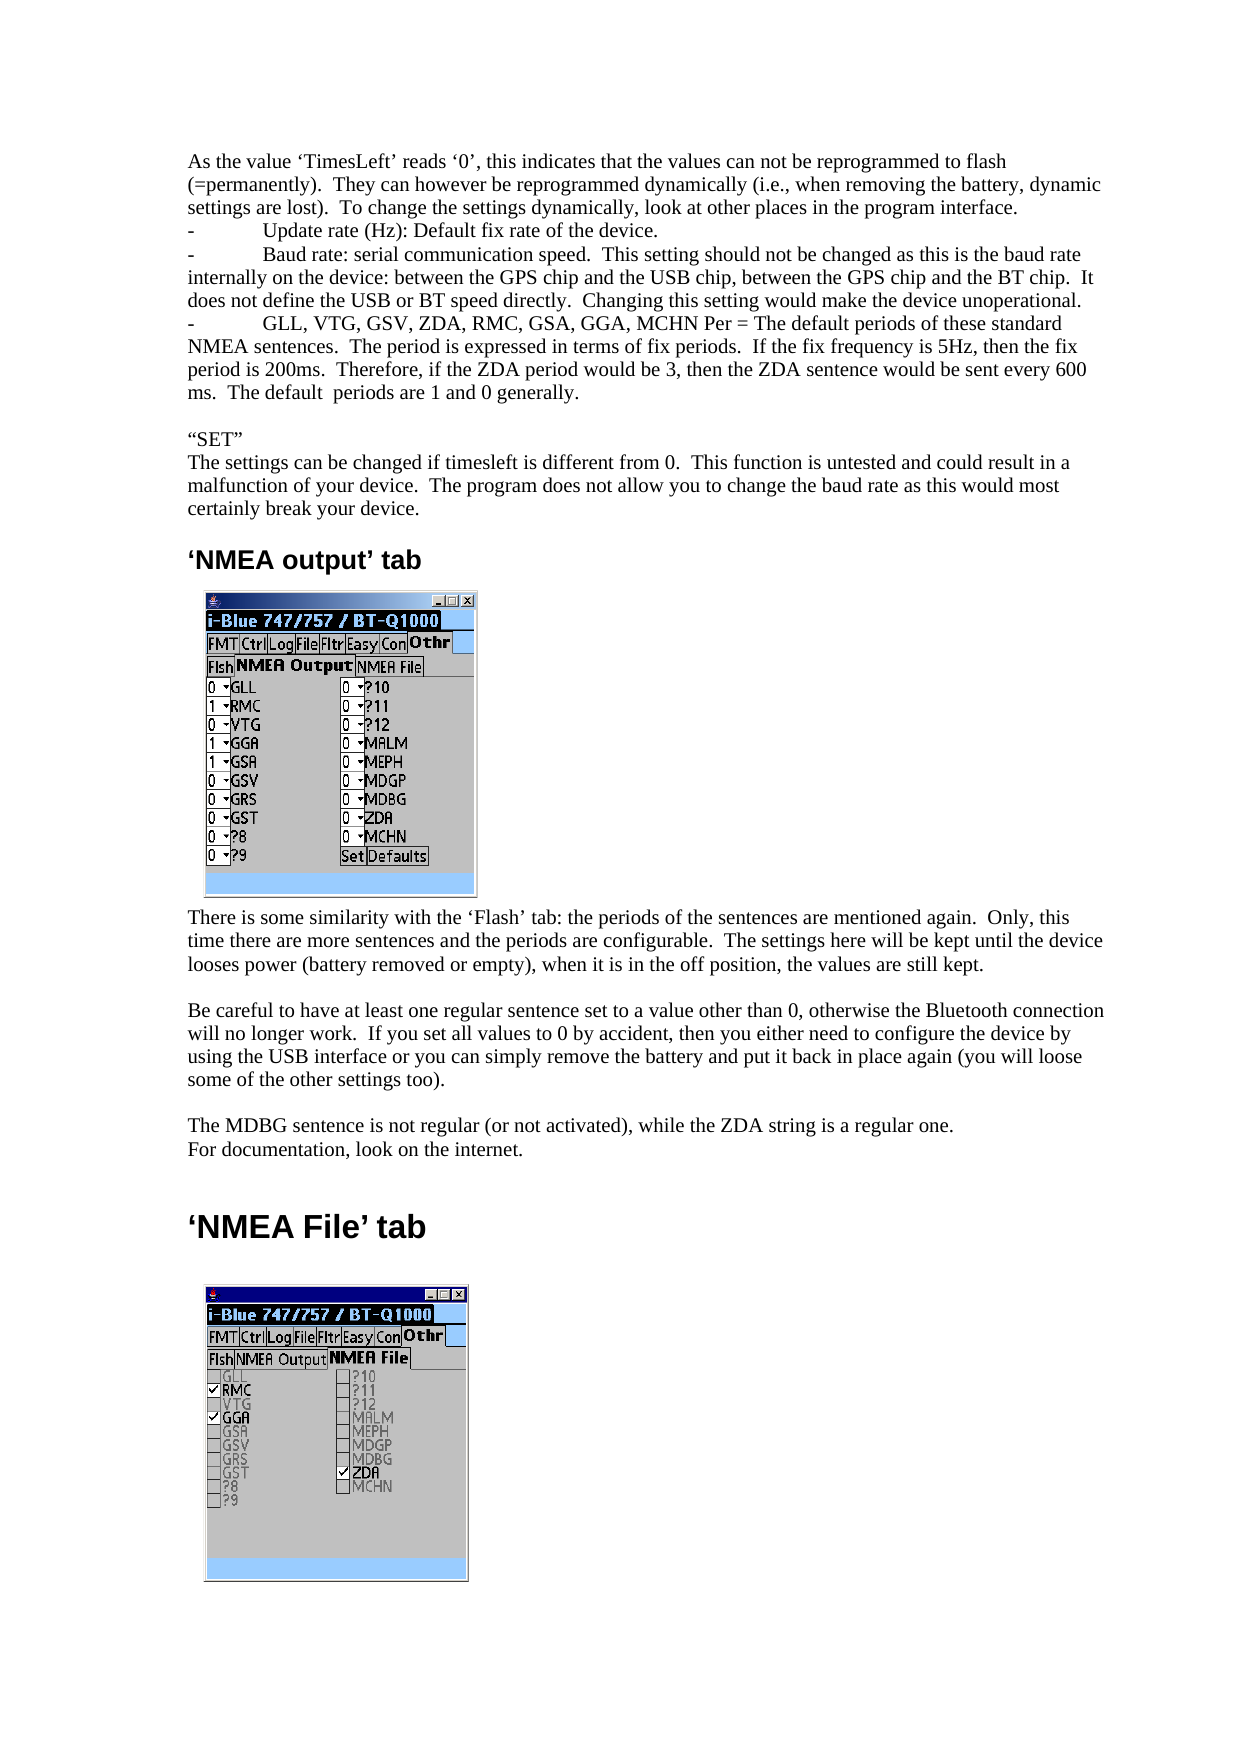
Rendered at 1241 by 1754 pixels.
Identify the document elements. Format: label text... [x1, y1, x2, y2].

text The MDBG sentence is not regular (or not activated), while the ZDA string is a regular one. [187, 1114, 1109, 1137]
subtitle ‘NMEA File’ tab [187, 1209, 1109, 1246]
text For documentation, look on the internet. [187, 1137, 1109, 1161]
picture [203, 1284, 469, 1582]
text - Baud rate: serial communication speed. This setting should not be changed as this is the baud rate internally on the device: between the GPS chip and the USB chip, between the GPS chip and the BT chip. It does not define the USB or BT speed directly. Changing this setting would make the device unoperational. [187, 242, 1109, 312]
text There is some similarity with the ‘Flash’ tab: the periods of the sentences are mentioned again. Only, this time there are more sentences and the periods are configurable. The settings here will be kept until the device looses power (battery removed or empty), when it is in the off position, the values are still kept. [187, 906, 1109, 976]
text - Update rate (Hz): Default fix rate of the device. [187, 219, 1109, 242]
text Be careful to have at least one regular sentence set to a value other than 0, otherwise the Bluetooth connection will no longer work. If you set all values to 0 by accident, then you either need to configure the device by using the USB interface or you can simply remove the battery and put it back in place again (you will loose some of the other settings too). [187, 999, 1109, 1091]
text As the value ‘TimesLeft’ reads ‘0’, this indicates that the values can not be reprogrammed to flash (=permanently). They can however be reprogrammed dynamically (i.e., when removing the battery, dynamic settings are lost). To change the settings dynamically, look at other places in the program interface. [187, 150, 1109, 219]
text “SET” [187, 427, 1109, 451]
picture [203, 590, 478, 898]
subtitle ‘NMEA output’ tab [187, 545, 1109, 575]
text - GLL, VTG, GSV, ZDA, RMC, GSA, GGA, MCHN Per = The default periods of these standard NMEA sentences. The period is expressed in terms of fix periods. If the fix frequency is 5Hz, then the fix period is 200ms. Therefore, if the ZDA period would be 3, then the ZDA sentence would be sent every 600 ms. The default periods are 1 and 0 generally. [187, 312, 1109, 404]
text The settings can be changed if timesleft is different from 0. This function is untested and could result in a malfunction of your device. The program does not allow you to change the baud rate as this would most certainly break your device. [187, 451, 1109, 520]
